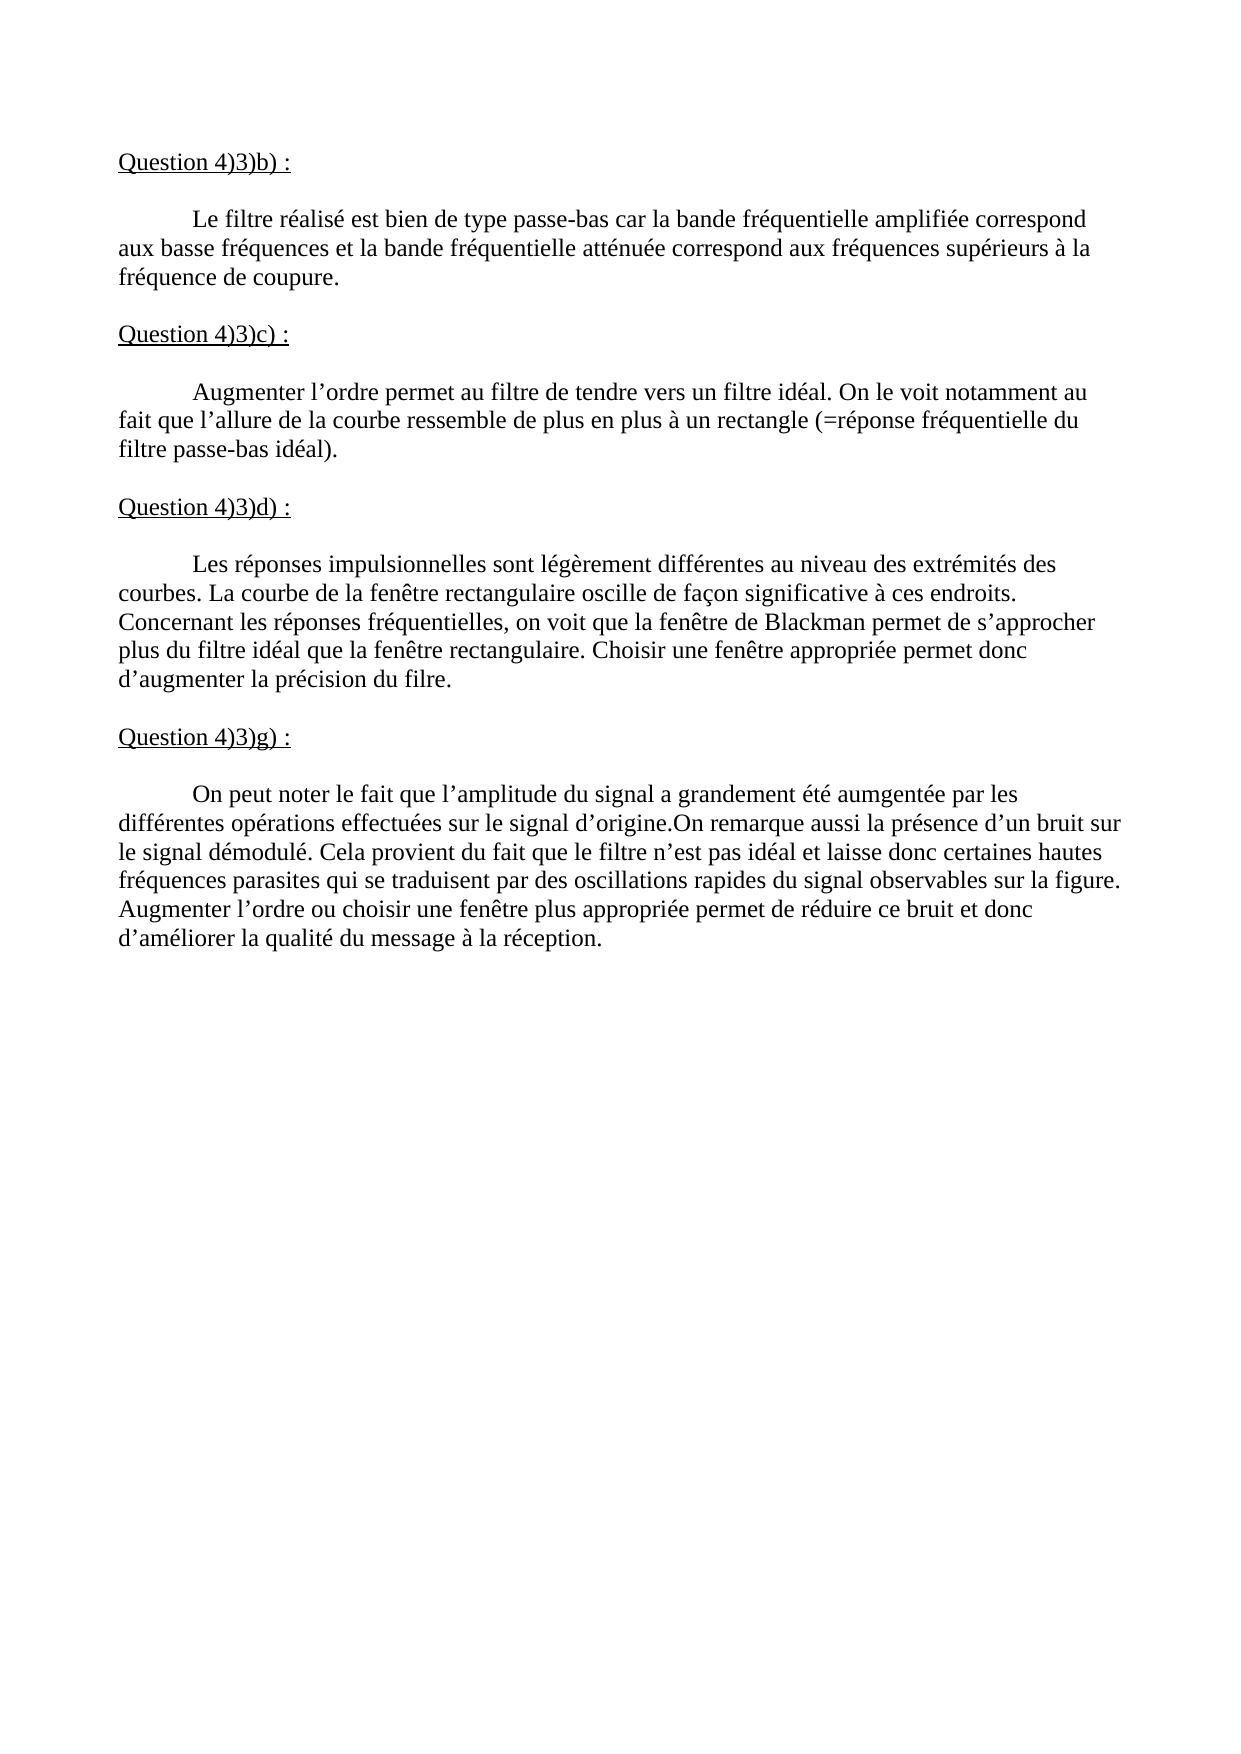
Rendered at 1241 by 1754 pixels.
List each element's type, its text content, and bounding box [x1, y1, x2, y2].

text Question 4)3)g) : [118, 722, 1122, 751]
text Question 4)3)d) : [118, 492, 1122, 521]
text On peut noter le fait que l’amplitude du signal a grandement été aumgentée par les différentes opérations effectuées sur le signal d’origine.On remarque aussi la présence d’un bruit sur le signal démodulé. Cela provient du fait que le filtre n’est pas idéal et laisse donc certaines hautes fréquences parasites qui se traduisent par des oscillations rapides du signal observables sur la figure. Augmenter l’ordre ou choisir une fenêtre plus appropriée permet de réduire ce bruit et donc d’améliorer la qualité du message à la réception. [118, 779, 1122, 952]
text Les réponses impulsionnelles sont légèrement différentes au niveau des extrémités des courbes. La courbe de la fenêtre rectangulaire oscille de façon significative à ces endroits. Concernant les réponses fréquentielles, on voit que la fenêtre de Blackman permet de s’approcher plus du filtre idéal que la fenêtre rectangulaire. Choisir une fenêtre appropriée permet donc d’augmenter la précision du filre. [118, 549, 1122, 693]
text Question 4)3)b) : [118, 147, 1122, 176]
text Augmenter l’ordre permet au filtre de tendre vers un filtre idéal. On le voit notamment au fait que l’allure de la courbe ressemble de plus en plus à un rectangle (=réponse fréquentielle du filtre passe-bas idéal). [118, 377, 1122, 463]
text Question 4)3)c) : [118, 319, 1122, 348]
text Le filtre réalisé est bien de type passe-bas car la bande fréquentielle amplifiée correspond aux basse fréquences et la bande fréquentielle atténuée correspond aux fréquences supérieurs à la fréquence de coupure. [118, 204, 1122, 291]
